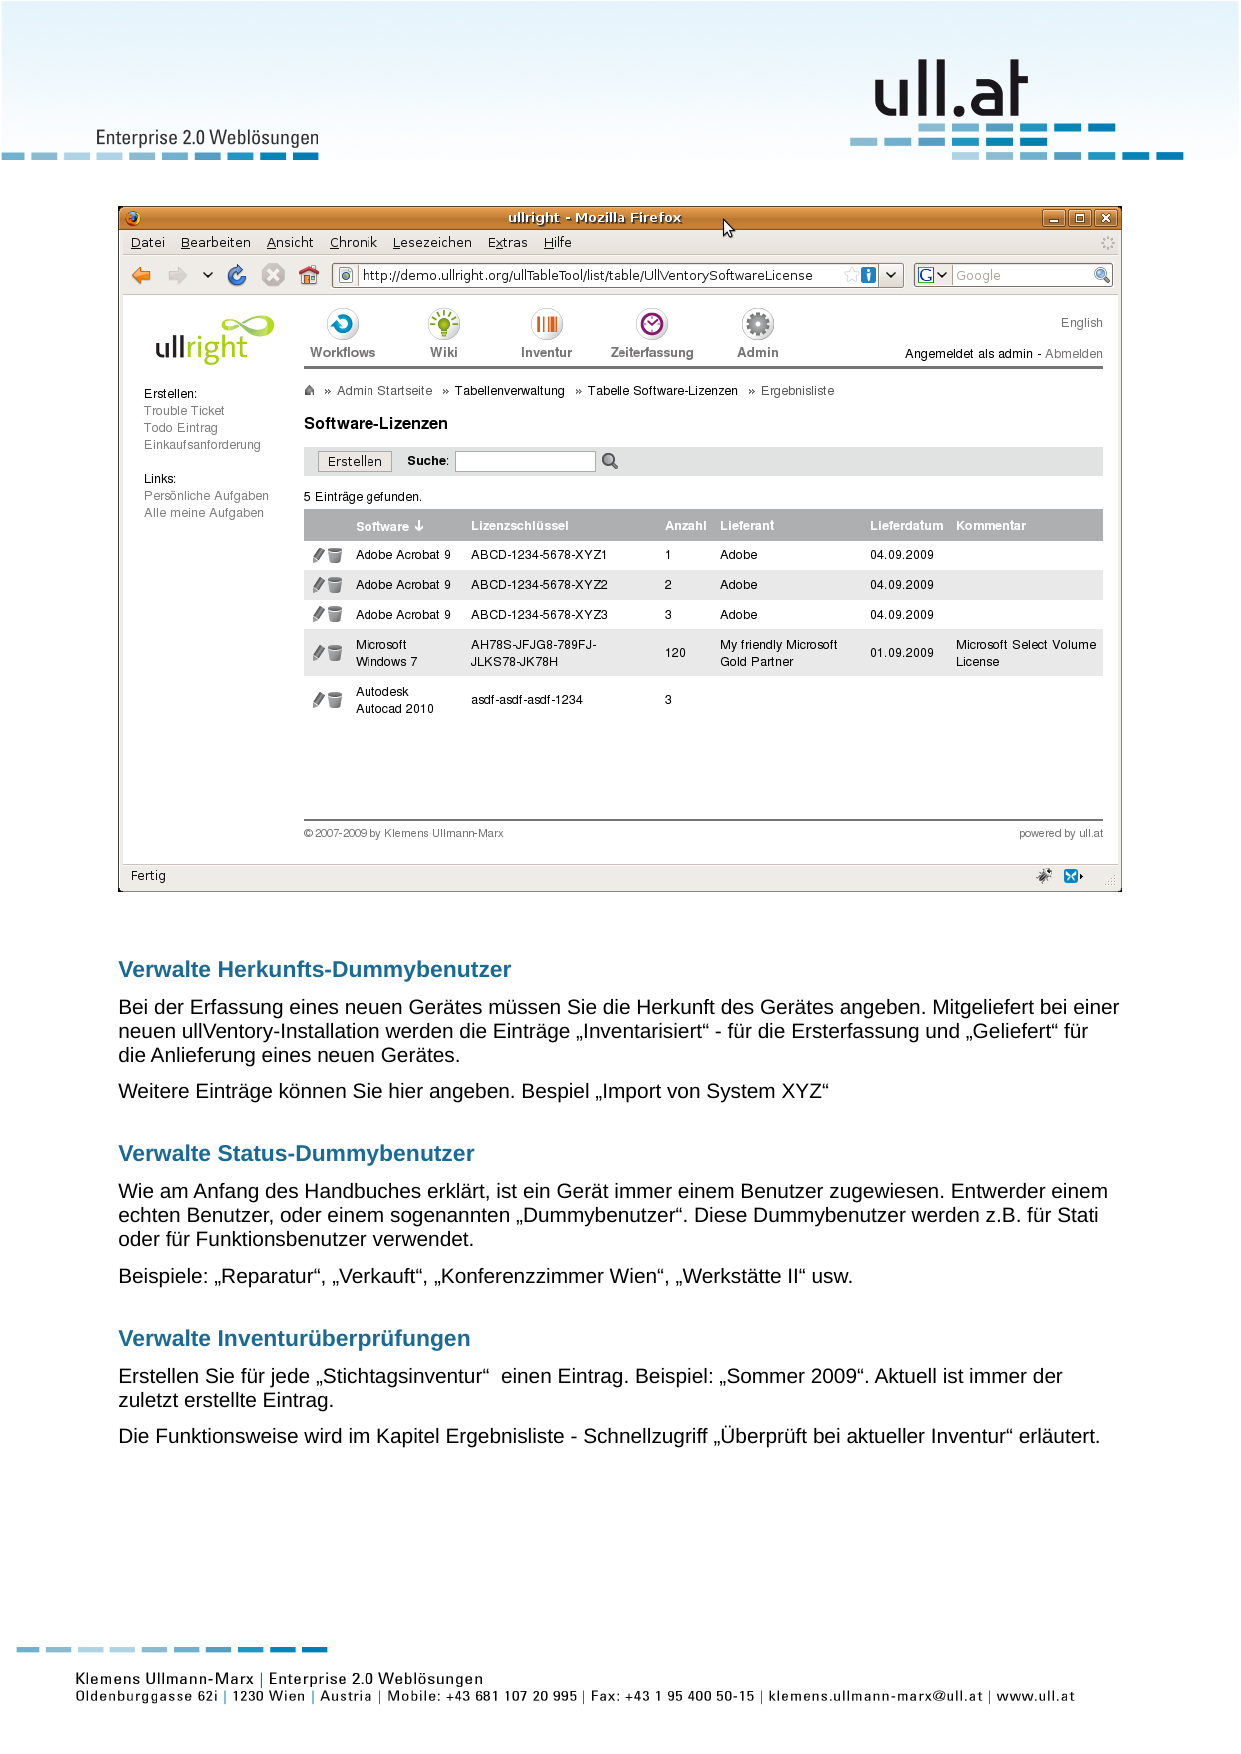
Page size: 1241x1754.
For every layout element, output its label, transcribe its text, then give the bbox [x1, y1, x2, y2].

picture [1, 1, 1239, 160]
picture [16, 1647, 1230, 1745]
picture [118, 206, 1122, 892]
text Bei der Erfassung eines neuen Gerätes müssen Sie die Herkunft des Gerätes angeben. Mitgeliefert bei einer neuen ullVentory-Installation werden die Einträge „Inventarisiert“ - für die Ersterfassung und „Geliefert“ für die Anlieferung eines neuen Gerätes. [118, 994, 1122, 1066]
text Erstellen Sie für jede „Stichtagsinventur“ einen Eintrag. Beispiel: „Sommer 2009“. Aktuell ist immer der zuletzt erstellte Eintrag. [118, 1364, 1122, 1412]
text Die Funktionsweise wird im Kapitel Ergebnisliste - Schnellzugriff „Überprüft bei aktueller Inventur“ erläutert. [118, 1424, 1122, 1448]
subtitle Verwalte Herkunfts-Dummybenutzer [118, 956, 1122, 982]
text Beispiele: „Reparatur“, „Verkauft“, „Konferenzzimmer Wien“, „Werkstätte II“ usw. [118, 1264, 1122, 1288]
subtitle Verwalte Status-Dummybenutzer [118, 1140, 1122, 1167]
text Weitere Einträge können Sie hier angeben. Bespiel „Import von System XYZ“ [118, 1079, 1122, 1103]
subtitle Verwalte Inventurüberprüfungen [118, 1325, 1122, 1351]
text Wie am Anfang des Handbuches erklärt, ist ein Gerät immer einem Benutzer zugewiesen. Entwerder einem echten Benutzer, oder einem sogenannten „Dummybenutzer“. Diese Dummybenutzer werden z.B. für Stati oder für Funktionsbenutzer verwendet. [118, 1179, 1122, 1251]
